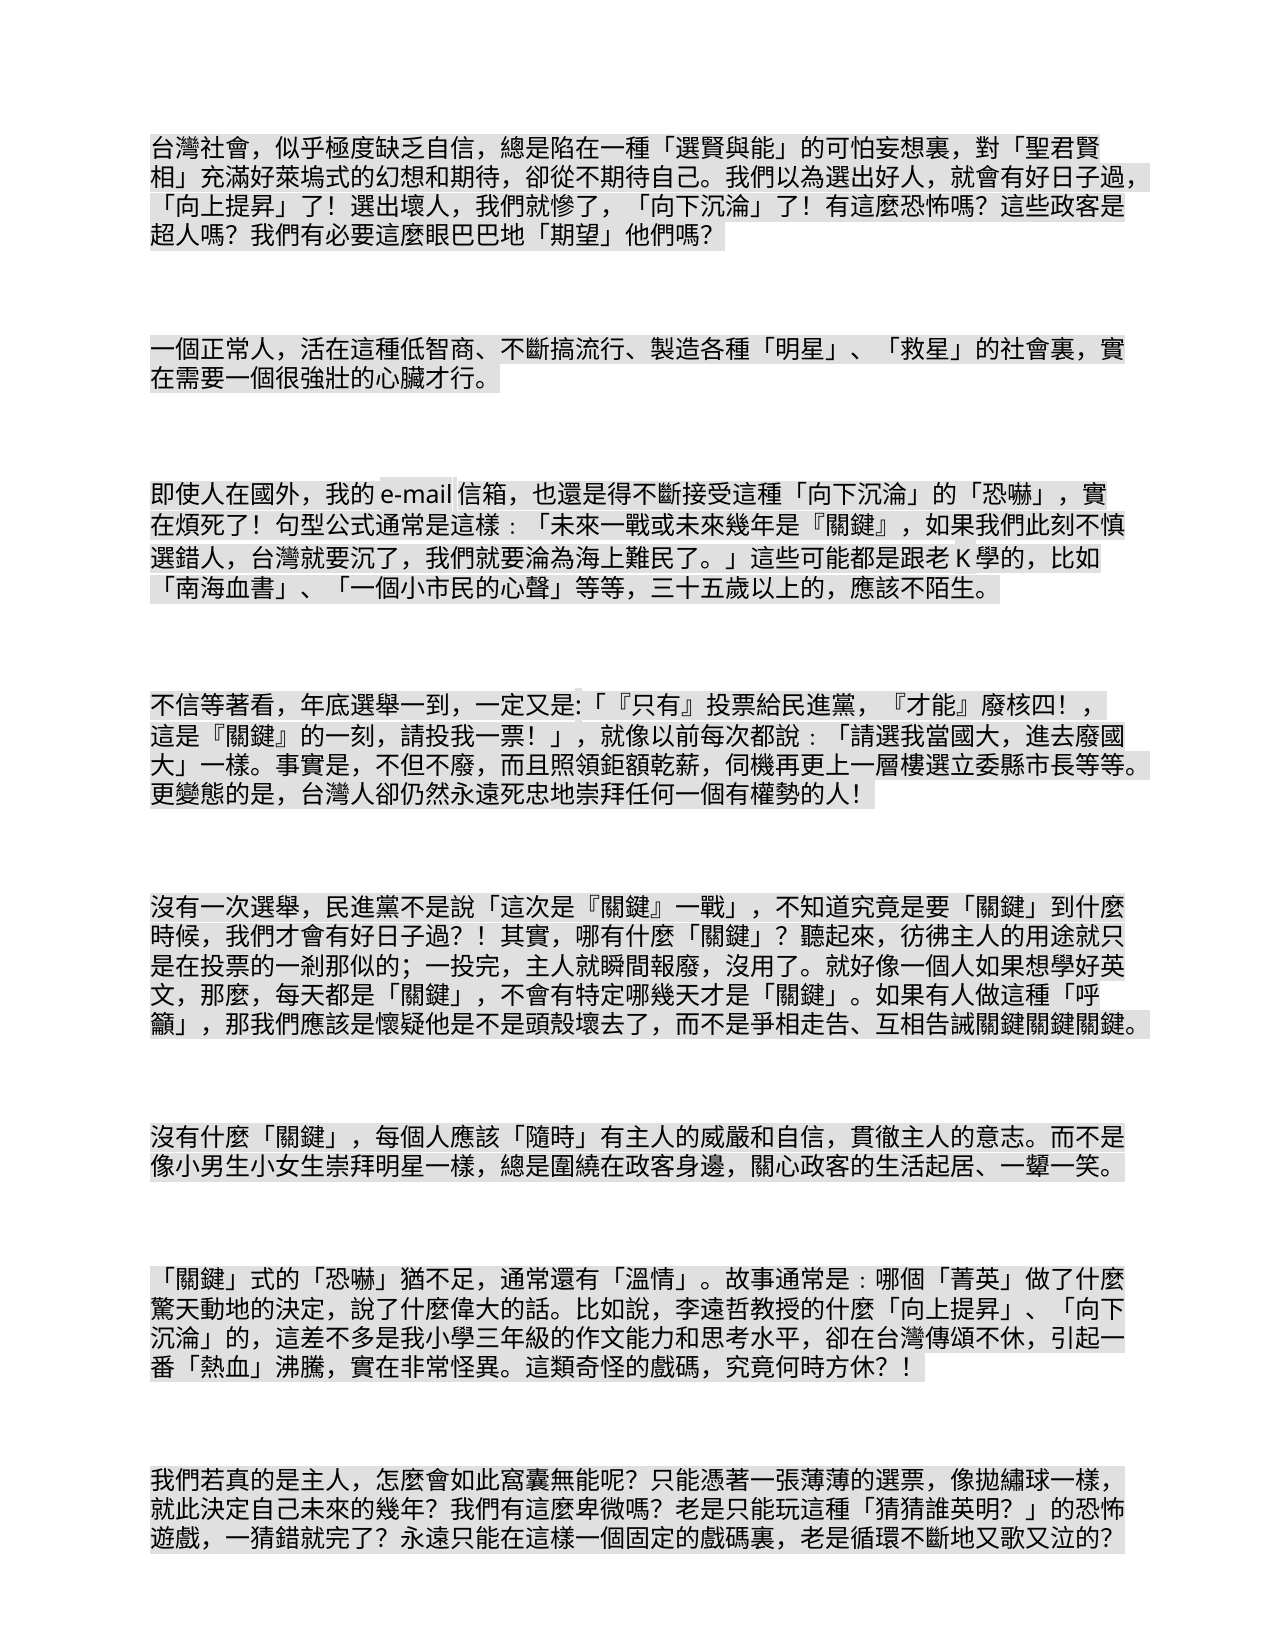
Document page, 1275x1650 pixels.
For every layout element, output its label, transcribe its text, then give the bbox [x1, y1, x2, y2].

text 即使人在國外，我的e-mail信箱，也還是得不斷接受這種「向下沉淪」的「恐嚇」，實在煩死了！句型公式通常是這樣﹕「未來一戰或未來幾年是『關鍵』，如果我們此刻不慎選錯人，台灣就要沉了，我們就要淪為海上難民了。」這些可能都是跟老K學的，比如「南海血書」、「一個小市民的心聲」等等，三十五歲以上的，應該不陌生。 [150, 477, 1125, 604]
text 沒有什麼「關鍵」，每個人應該「隨時」有主人的威嚴和自信，貫徹主人的意志。而不是像小男生小女生崇拜明星一樣，總是圍繞在政客身邊，關心政客的生活起居、一顰一笑。 [150, 1123, 1125, 1182]
text 「關鍵」式的「恐嚇」猶不足，通常還有「溫情」。故事通常是﹕哪個「菁英」做了什麼驚天動地的決定，說了什麼偉大的話。比如說，李遠哲教授的什麼「向上提昇」、「向下沉淪」的，這差不多是我小學三年級的作文能力和思考水平，卻在台灣傳頌不休，引起一番「熱血」沸騰，實在非常怪異。這類奇怪的戲碼，究竟何時方休？！ [150, 1266, 1125, 1382]
text 沒有一次選舉，民進黨不是說「這次是『關鍵』一戰」，不知道究竟是要「關鍵」到什麼時候，我們才會有好日子過？！其實，哪有什麼「關鍵」？聽起來，彷彿主人的用途就只是在投票的一剎那似的；一投完，主人就瞬間報廢，沒用了。就好像一個人如果想學好英文，那麼，每天都是「關鍵」，不會有特定哪幾天才是「關鍵」。如果有人做這種「呼籲」，那我們應該是懷疑他是不是頭殼壞去了，而不是爭相走告、互相告誡關鍵關鍵關鍵。 [150, 893, 1125, 1039]
text 不信等著看，年底選舉一到，一定又是:「『只有』投票給民進黨，『才能』廢核四！，這是『關鍵』的一刻，請投我一票！」，就像以前每次都說﹕「請選我當國大，進去廢國大」一樣。事實是，不但不廢，而且照領鉅額乾薪，伺機再更上一層樓選立委縣市長等等。更變態的是，台灣人卻仍然永遠死忠地崇拜任何一個有權勢的人！ [150, 688, 1125, 809]
text 一個正常人，活在這種低智商、不斷搞流行、製造各種「明星」、「救星」的社會裏，實在需要一個很強壯的心臟才行。 [150, 335, 1125, 393]
text 台灣社會，似乎極度缺乏自信，總是陷在一種「選賢與能」的可怕妄想裏，對「聖君賢相」充滿好萊塢式的幻想和期待，卻從不期待自己。我們以為選出好人，就會有好日子過，「向上提昇」了！選出壞人，我們就慘了，「向下沉淪」了！有這麼恐怖嗎？這些政客是超人嗎？我們有必要這麼眼巴巴地「期望」他們嗎？ [150, 134, 1125, 251]
text 我們若真的是主人，怎麼會如此窩囊無能呢？只能憑著一張薄薄的選票，像拋繡球一樣，就此決定自己未來的幾年？我們有這麼卑微嗎？老是只能玩這種「猜猜誰英明？」的恐怖遊戲，一猜錯就完了？永遠只能在這樣一個固定的戲碼裏，老是循環不斷地又歌又泣的？ [150, 1466, 1125, 1554]
